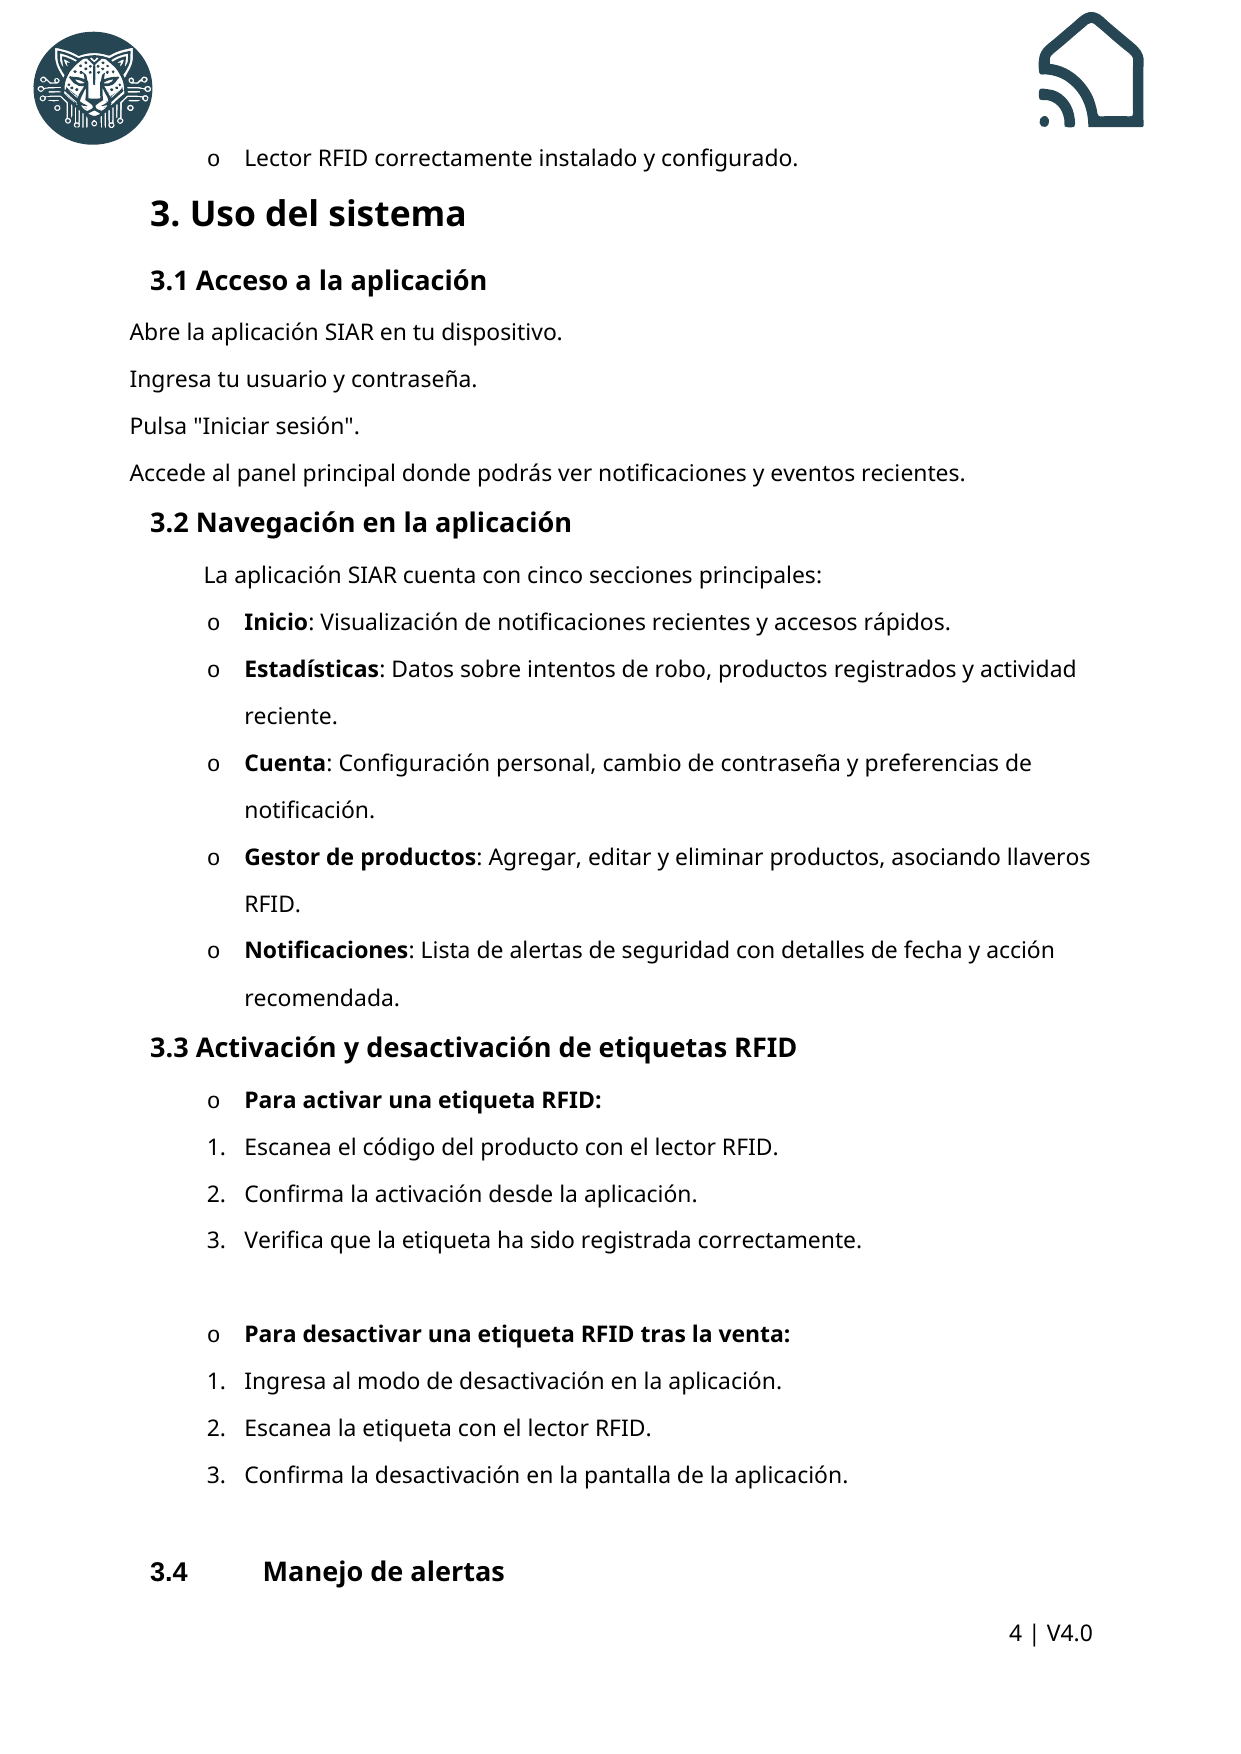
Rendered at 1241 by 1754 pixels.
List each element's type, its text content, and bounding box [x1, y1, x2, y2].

list Confirma la desactivación en la pantalla de la aplicación. [207, 1459, 1093, 1490]
subtitle 3.3 Activación y desactivación de etiquetas RFID [150, 1028, 1093, 1065]
list Estadísticas: Datos sobre intentos de robo, productos registrados y actividad reciente. [207, 653, 1093, 731]
list Cuenta: Configuración personal, cambio de contraseña y preferencias de notificación. [207, 747, 1093, 825]
list Ingresa al modo de desactivación en la aplicación. [207, 1365, 1093, 1396]
subtitle 3.1 Acceso a la aplicación [150, 261, 1093, 298]
list Lector RFID correctamente instalado y configurado. [207, 142, 1093, 173]
list Escanea la etiqueta con el lector RFID. [207, 1412, 1093, 1443]
list Abre la aplicación SIAR en tu dispositivo. [129, 316, 1093, 347]
list Gestor de productos: Agregar, editar y eliminar productos, asociando llaveros RFID. [207, 841, 1093, 919]
list Inicio: Visualización de notificaciones recientes y accesos rápidos. [207, 606, 1093, 637]
list La aplicación SIAR cuenta con cinco secciones principales: [203, 559, 1093, 590]
list Para activar una etiqueta RFID: [207, 1084, 1093, 1115]
list Escanea el código del producto con el lector RFID. [207, 1131, 1093, 1162]
list Pulsa "Iniciar sesión". [129, 410, 1093, 441]
list Notificaciones: Lista de alertas de seguridad con detalles de fecha y acción recomendada. [207, 934, 1093, 1013]
list Manejo de alertas [150, 1553, 1093, 1589]
list Accede al panel principal donde podrás ver notificaciones y eventos recientes. [129, 457, 1093, 488]
subtitle 3.2 Navegación en la aplicación [150, 504, 1093, 541]
list Para desactivar una etiqueta RFID tras la venta: [207, 1318, 1093, 1349]
subtitle 3. Uso del sistema [150, 189, 1093, 237]
list Ingresa tu usuario y contraseña. [129, 363, 1093, 394]
list Confirma la activación desde la aplicación. [207, 1177, 1093, 1209]
list Verifica que la etiqueta ha sido registrada correctamente. [207, 1224, 1093, 1256]
